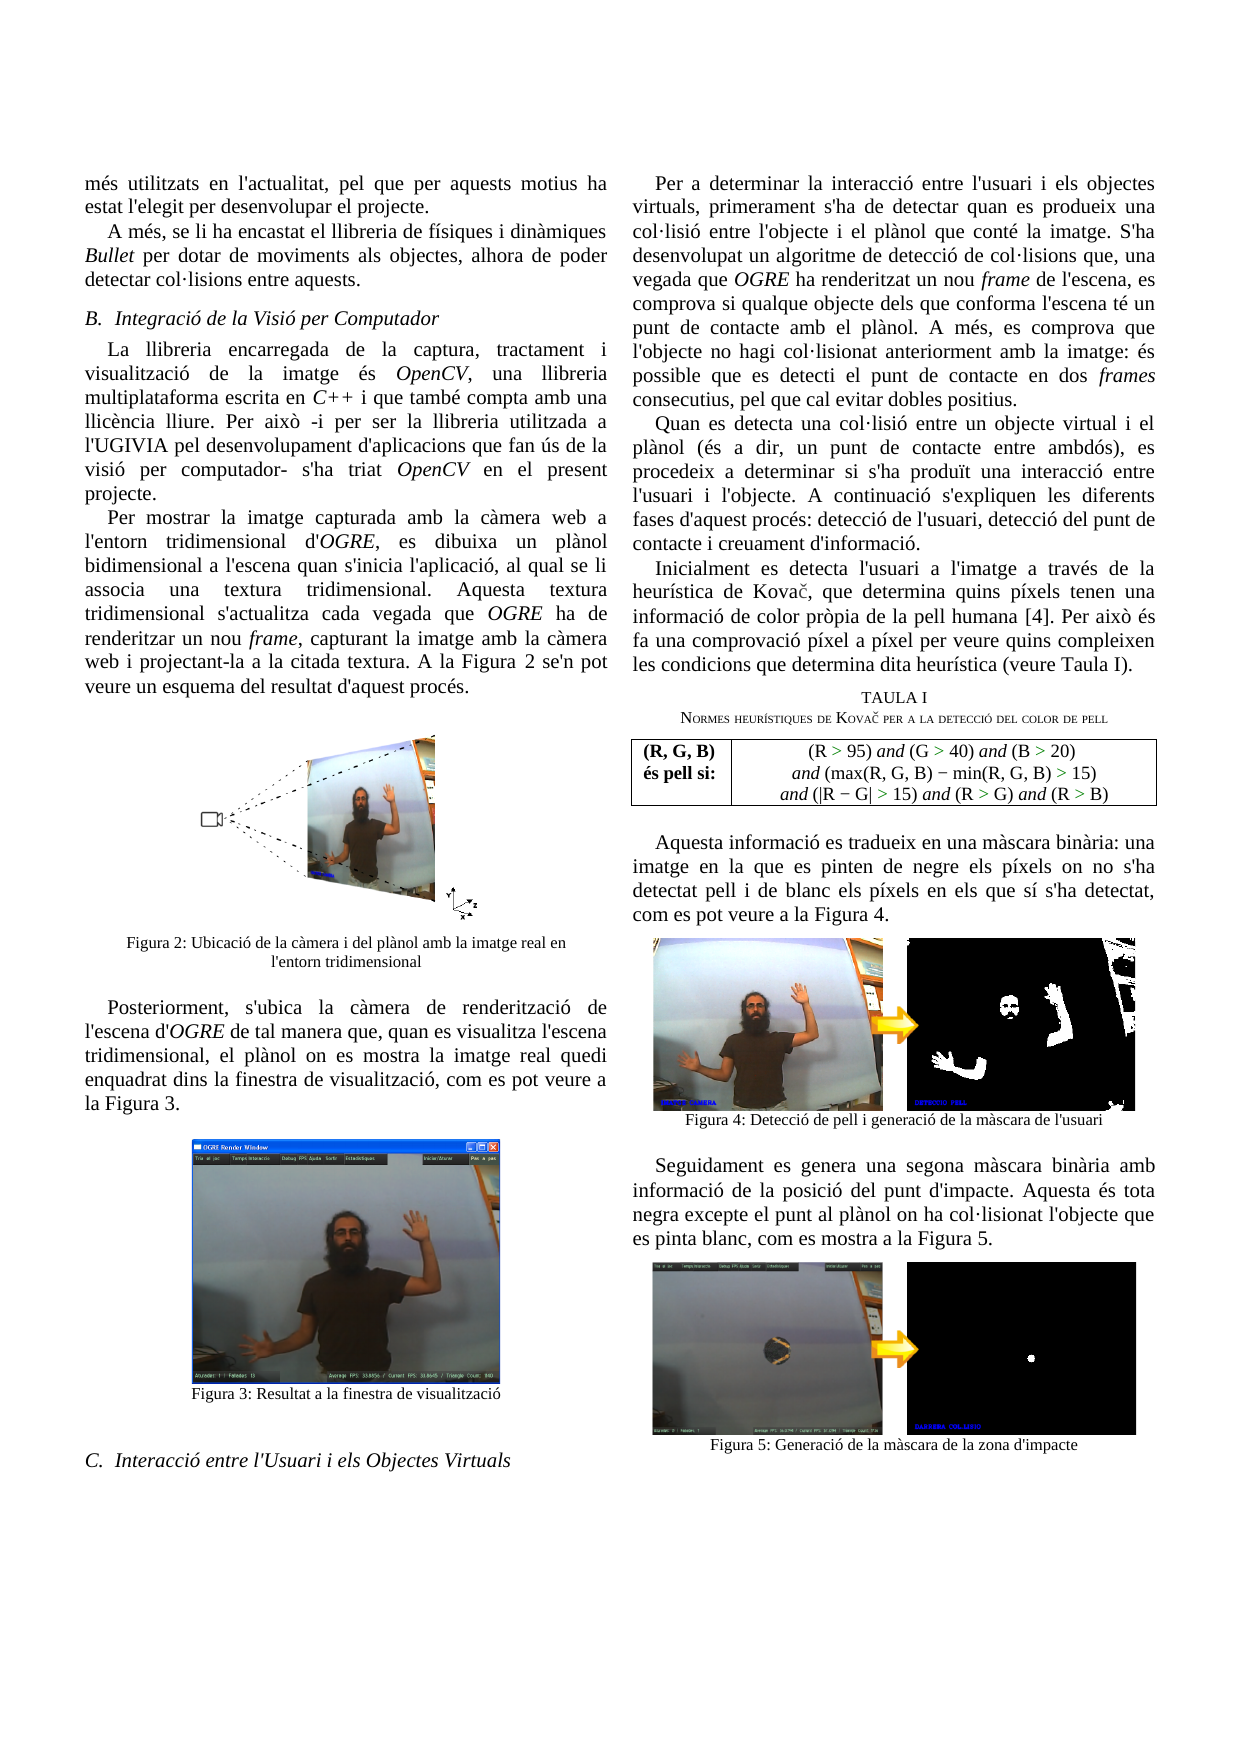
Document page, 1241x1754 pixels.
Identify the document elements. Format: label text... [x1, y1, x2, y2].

text Figura 2: Ubicació de la càmera i del plànol amb la imatge real en l'entorn tridimensional [115, 734, 577, 971]
picture [653, 938, 1135, 1111]
text Quan es detecta una col·lisió entre un objecte virtual i el plànol (és a dir, un punt de contacte entre ambdós), es procedeix a determinar si s'ha produït una interacció entre l'usuari i l'objecte. A continuació s'expliquen les diferents fases d'aquest procés: detecció de l'usuari, detecció del punt de contacte i creuament d'informació. [632, 411, 1156, 555]
text Posteriorment, s'ubica la càmera de renderització de l'escena d'OGRE de tal manera que, quan es visualitza l'escena tridimensional, el plànol on es mostra la imatge real quedi enquadrat dins la finestra de visualització, com es pot veure a la Figura 3. [84, 995, 608, 1115]
text Figura 4: Detecció de pell i generació de la màscara de l'usuari [653, 1111, 1135, 1129]
text Figura 3: Resultat a la finestra de visualització [84, 1152, 608, 1403]
text més utilitzats en l'actualitat, pel que per aquests motius ha estat l'elegit per desenvolupar el projecte. [84, 170, 608, 218]
subtitle Interacció entre l'Usuari i els Objectes Virtuals [84, 1447, 608, 1472]
text Aquesta informació es tradueix en una màscara binària: una imatge en la que es pinten de negre els píxels on no s'ha detectat pell i de blanc els píxels en els que sí s'ha detectat, com es pot veure a la Figura 4. [632, 830, 1156, 926]
text Per a determinar la interacció entre l'usuari i els objectes virtuals, primerament s'ha de detectar quan es produeix una col·lisió entre l'objecte i el plànol que conté la imatge. S'ha desenvolupat un algoritme de detecció de col·lisions que, una vegada que OGRE ha renderitzat un nou frame de l'escena, es comprova si qualque objecte dels que conforma l'escena té un punt de contacte amb el plànol. A més, es comprova que l'objecte no hagi col·lisionat anteriorment amb la imatge: és possible que es detecti el punt de contacte en dos frames consecutius, pel que cal evitar dobles positius. [632, 170, 1156, 411]
table_header (R, G, B) és pell si: [632, 740, 731, 805]
text TAULA I Normes heurístiques de Kovač per a la detecció del color de pell [632, 688, 1156, 727]
picture [652, 1262, 1137, 1435]
text A més, se li ha encastat el llibreria de físiques i dinàmiques Bullet per dotar de moviments als objectes, alhora de poder detectar col·lisions entre aquests. [84, 218, 608, 291]
table_header (R > 95) and (G > 40) and (B > 20) and (max(R, G, B) − min(R, G, B) > 15) and (|R − G| > 15) and (R > G) and (R > B) [732, 740, 1156, 805]
text Inicialment es detecta l'usuari a l'imatge a través de la heurística de Kovač, que determina quins píxels tenen una informació de color pròpia de la pell humana [4]. Per això és fa una comprovació píxel a píxel per veure quins compleixen les condicions que determina dita heurística (veure Taula I). [632, 555, 1156, 676]
text La llibreria encarregada de la captura, tractament i visualització de la imatge és OpenCV, una llibreria multiplataforma escrita en C++ i que també compta amb una llicència lliure. Per això -i per ser la llibreria utilitzada a l'UGIVIA pel desenvolupament d'aplicacions que fan ús de la visió per computador- s'ha triat OpenCV en el present projecte. [84, 337, 608, 505]
subtitle Integració de la Visió per Computador [84, 306, 608, 330]
text Seguidament es genera una segona màscara binària amb informació de la posició del punt d'impacte. Aquesta és tota negra excepte el punt al plànol on ha col·lisionat l'objecte que es pinta blanc, com es mostra a la Figura 5. [632, 1153, 1156, 1250]
text Per mostrar la imatge capturada amb la càmera web a l'entorn tridimensional d'OGRE, es dibuixa un plànol bidimensional a l'escena quan s'inicia l'aplicació, al qual se li associa una textura tridimensional. Aquesta textura tridimensional s'actualitza cada vegada que OGRE ha de renderitzar un nou frame, capturant la imatge amb la càmera web i projectant-la a la citada textura. A la Figura 2 se'n pot veure un esquema del resultat d'aquest procés. [84, 505, 608, 698]
picture [187, 721, 505, 933]
text Figura 5: Generació de la màscara de la zona d'impacte [652, 1435, 1136, 1454]
picture [191, 1139, 501, 1384]
